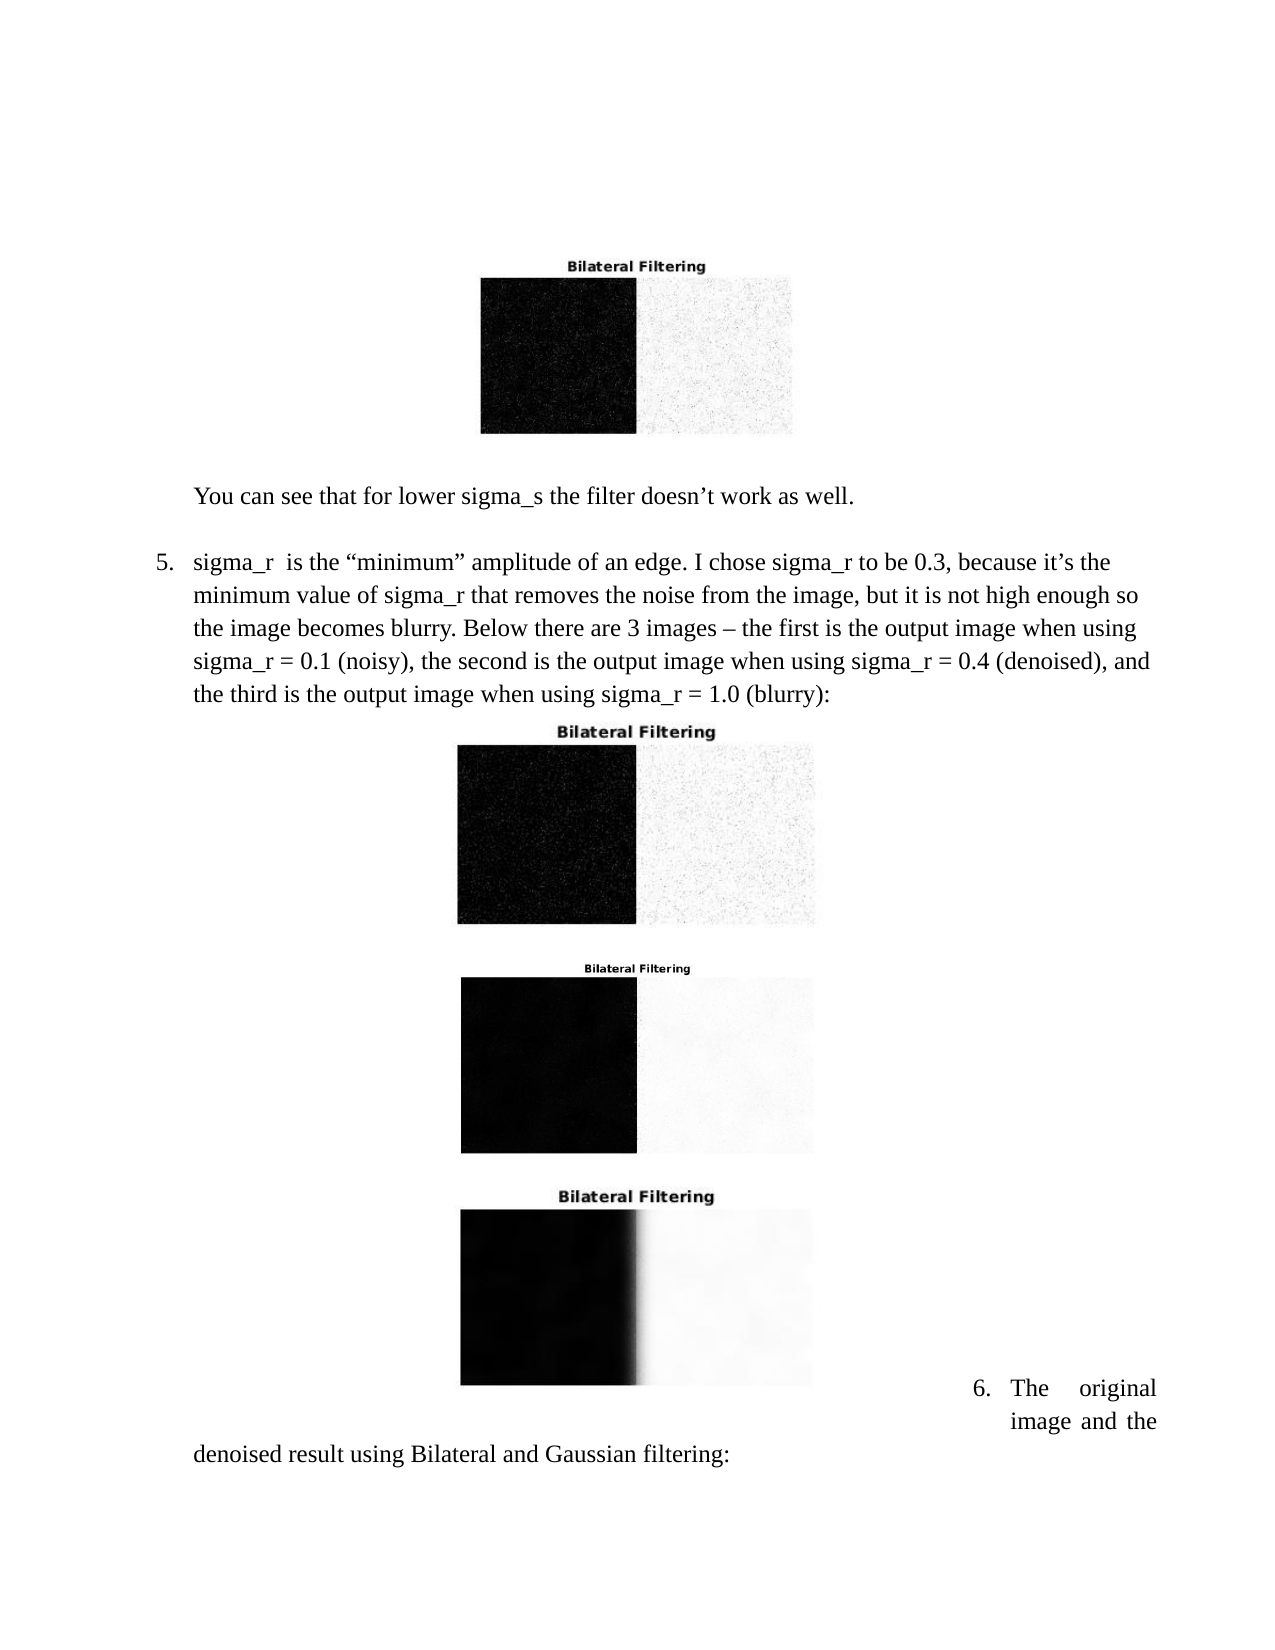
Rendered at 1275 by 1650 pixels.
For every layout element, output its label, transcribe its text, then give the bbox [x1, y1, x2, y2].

list The original image and the denoised result using Bilateral and Gaussian filtering: [156, 1373, 1157, 1468]
text You can see that for lower sigma_s the filter doesn’t work as well. [118, 481, 1157, 510]
picture [373, 249, 902, 456]
picture [334, 712, 941, 1413]
list sigma_r is the “minimum” amplitude of an edge. I chose sigma_r to be 0.3, because it’s the minimum value of sigma_r that removes the noise from the image, but it is not high enough so the image becomes blurry. Below there are 3 images – the first is the output image when using sigma_r = 0.1 (noisy), the second is the output image when using sigma_r = 0.4 (denoised), and the third is the output image when using sigma_r = 1.0 (blurry): [156, 547, 1157, 708]
